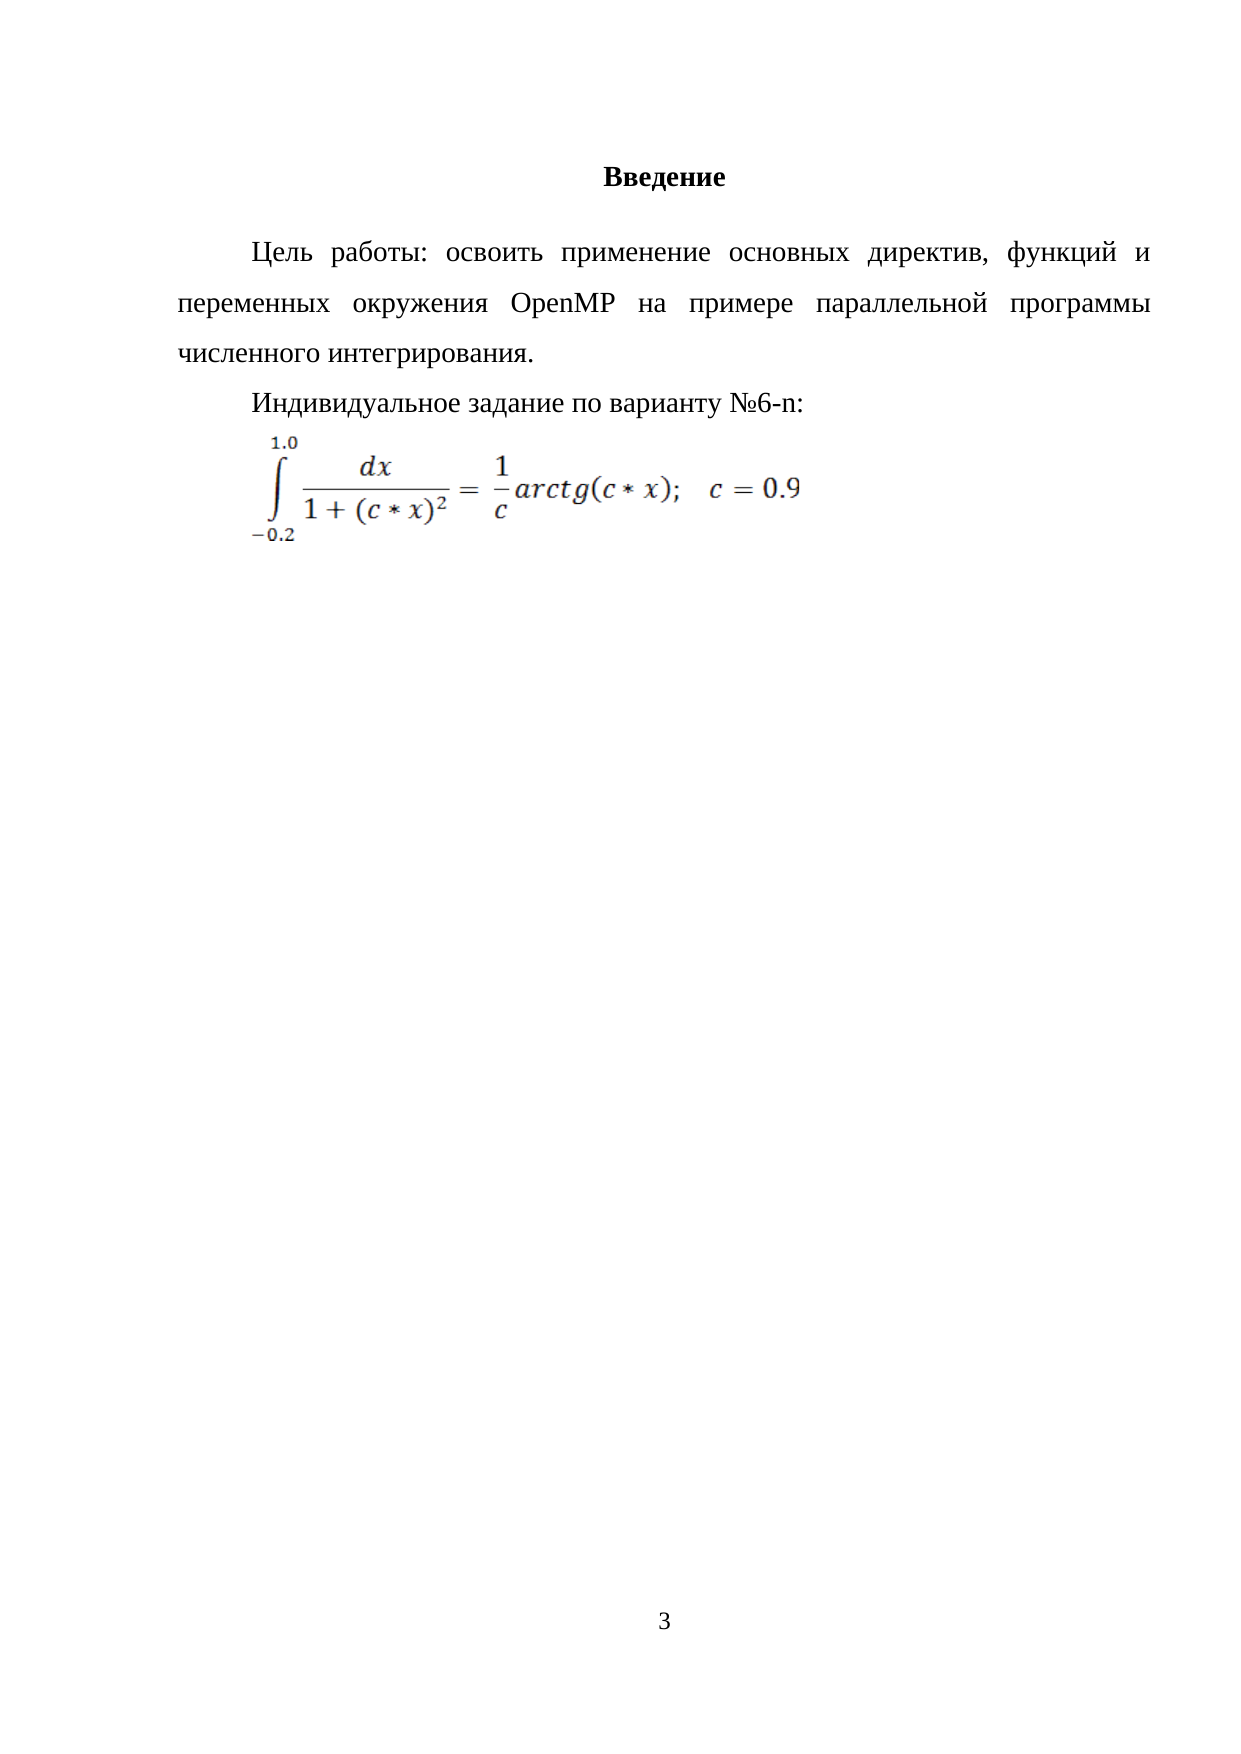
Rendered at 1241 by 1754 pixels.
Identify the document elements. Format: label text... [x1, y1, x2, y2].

text Цель работы: освоить применение основных директив, функций и переменных окружения OpenMP на примере параллельной программы численного интегрирования. [177, 234, 1152, 369]
picture [251, 436, 800, 541]
text Индивидуальное задание по варианту №6-n: [177, 386, 1152, 419]
subtitle Введение [177, 159, 1152, 193]
